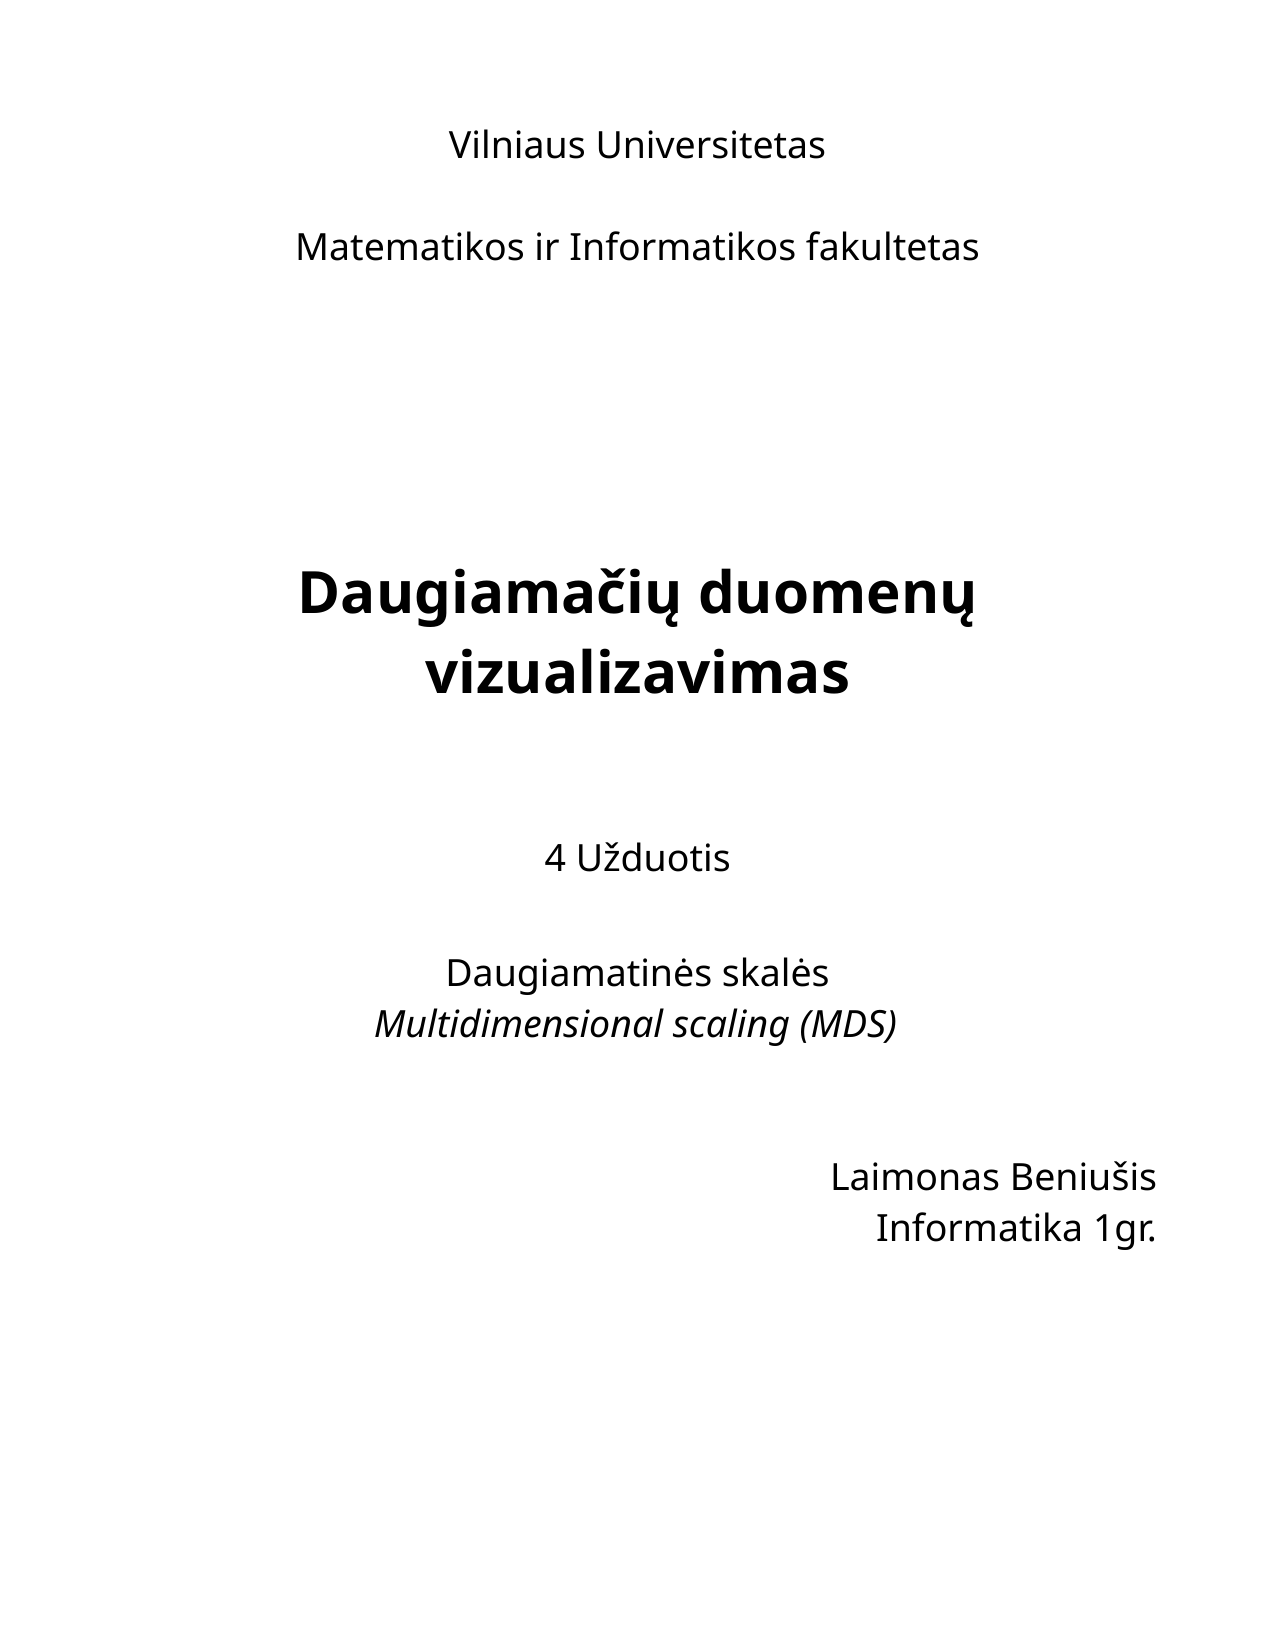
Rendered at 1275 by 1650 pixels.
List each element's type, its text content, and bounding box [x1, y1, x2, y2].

text Informatika 1gr. [118, 1201, 1157, 1252]
text Daugiamatinės skalės [118, 946, 1157, 997]
title Daugiamačių duomenų vizualizavimas [118, 551, 1157, 710]
text Vilniaus Universitetas [118, 118, 1157, 169]
text Matematikos ir Informatikos fakultetas [118, 220, 1157, 271]
text Laimonas Beniušis [118, 1150, 1157, 1201]
subtitle 4 Užduotis [118, 831, 1157, 882]
text Multidimensional scaling (MDS) [118, 997, 1157, 1048]
